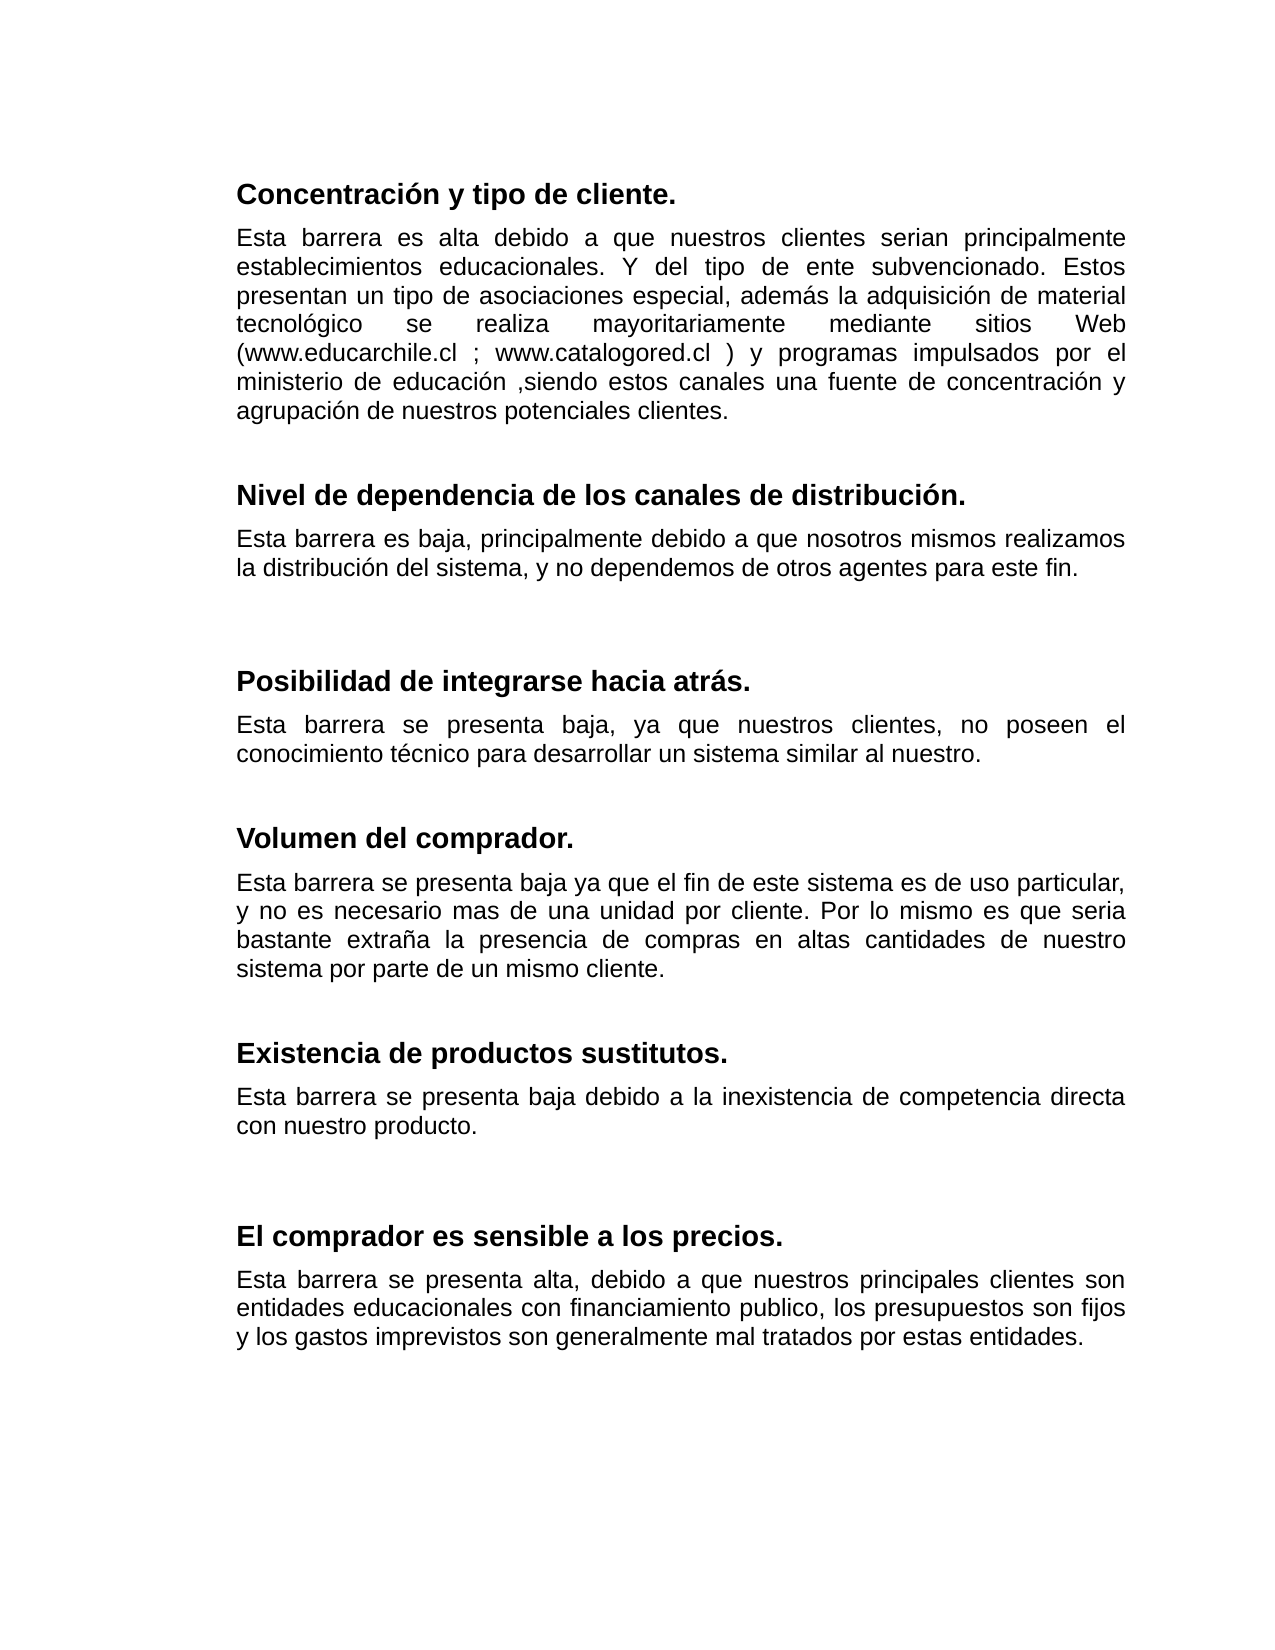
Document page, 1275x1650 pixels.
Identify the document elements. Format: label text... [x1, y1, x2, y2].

subtitle El comprador es sensible a los precios. [236, 1219, 1127, 1252]
text Esta barrera se presenta baja ya que el fin de este sistema es de uso particular, y no es necesario mas de una unidad por cliente. Por lo mismo es que seria bastante extraña la presencia de compras en altas cantidades de nuestro sistema por parte de un mismo cliente. [236, 868, 1127, 983]
subtitle Nivel de dependencia de los canales de distribución. [236, 478, 1127, 512]
subtitle Concentración y tipo de cliente. [236, 177, 1127, 211]
text Esta barrera es baja, principalmente debido a que nosotros mismos realizamos la distribución del sistema, y no dependemos de otros agentes para este fin. [236, 524, 1127, 582]
text Esta barrera se presenta baja, ya que nuestros clientes, no poseen el conocimiento técnico para desarrollar un sistema similar al nuestro. [236, 710, 1127, 768]
subtitle Posibilidad de integrarse hacia atrás. [236, 664, 1127, 698]
text Esta barrera es alta debido a que nuestros clientes serian principalmente establecimientos educacionales. Y del tipo de ente subvencionado. Estos presentan un tipo de asociaciones especial, además la adquisición de material tecnológico se realiza mayoritariamente mediante sitios Web (www.educarchile.cl ; www.catalogored.cl ) y programas impulsados por el ministerio de educación ,siendo estos canales una fuente de concentración y agrupación de nuestros potenciales clientes. [236, 223, 1127, 424]
text Esta barrera se presenta baja debido a la inexistencia de competencia directa con nuestro producto. [236, 1082, 1127, 1140]
subtitle Volumen del comprador. [236, 822, 1127, 855]
subtitle Existencia de productos sustitutos. [236, 1036, 1127, 1070]
text Esta barrera se presenta alta, debido a que nuestros principales clientes son entidades educacionales con financiamiento publico, los presupuestos son fijos y los gastos imprevistos son generalmente mal tratados por estas entidades. [236, 1265, 1127, 1351]
